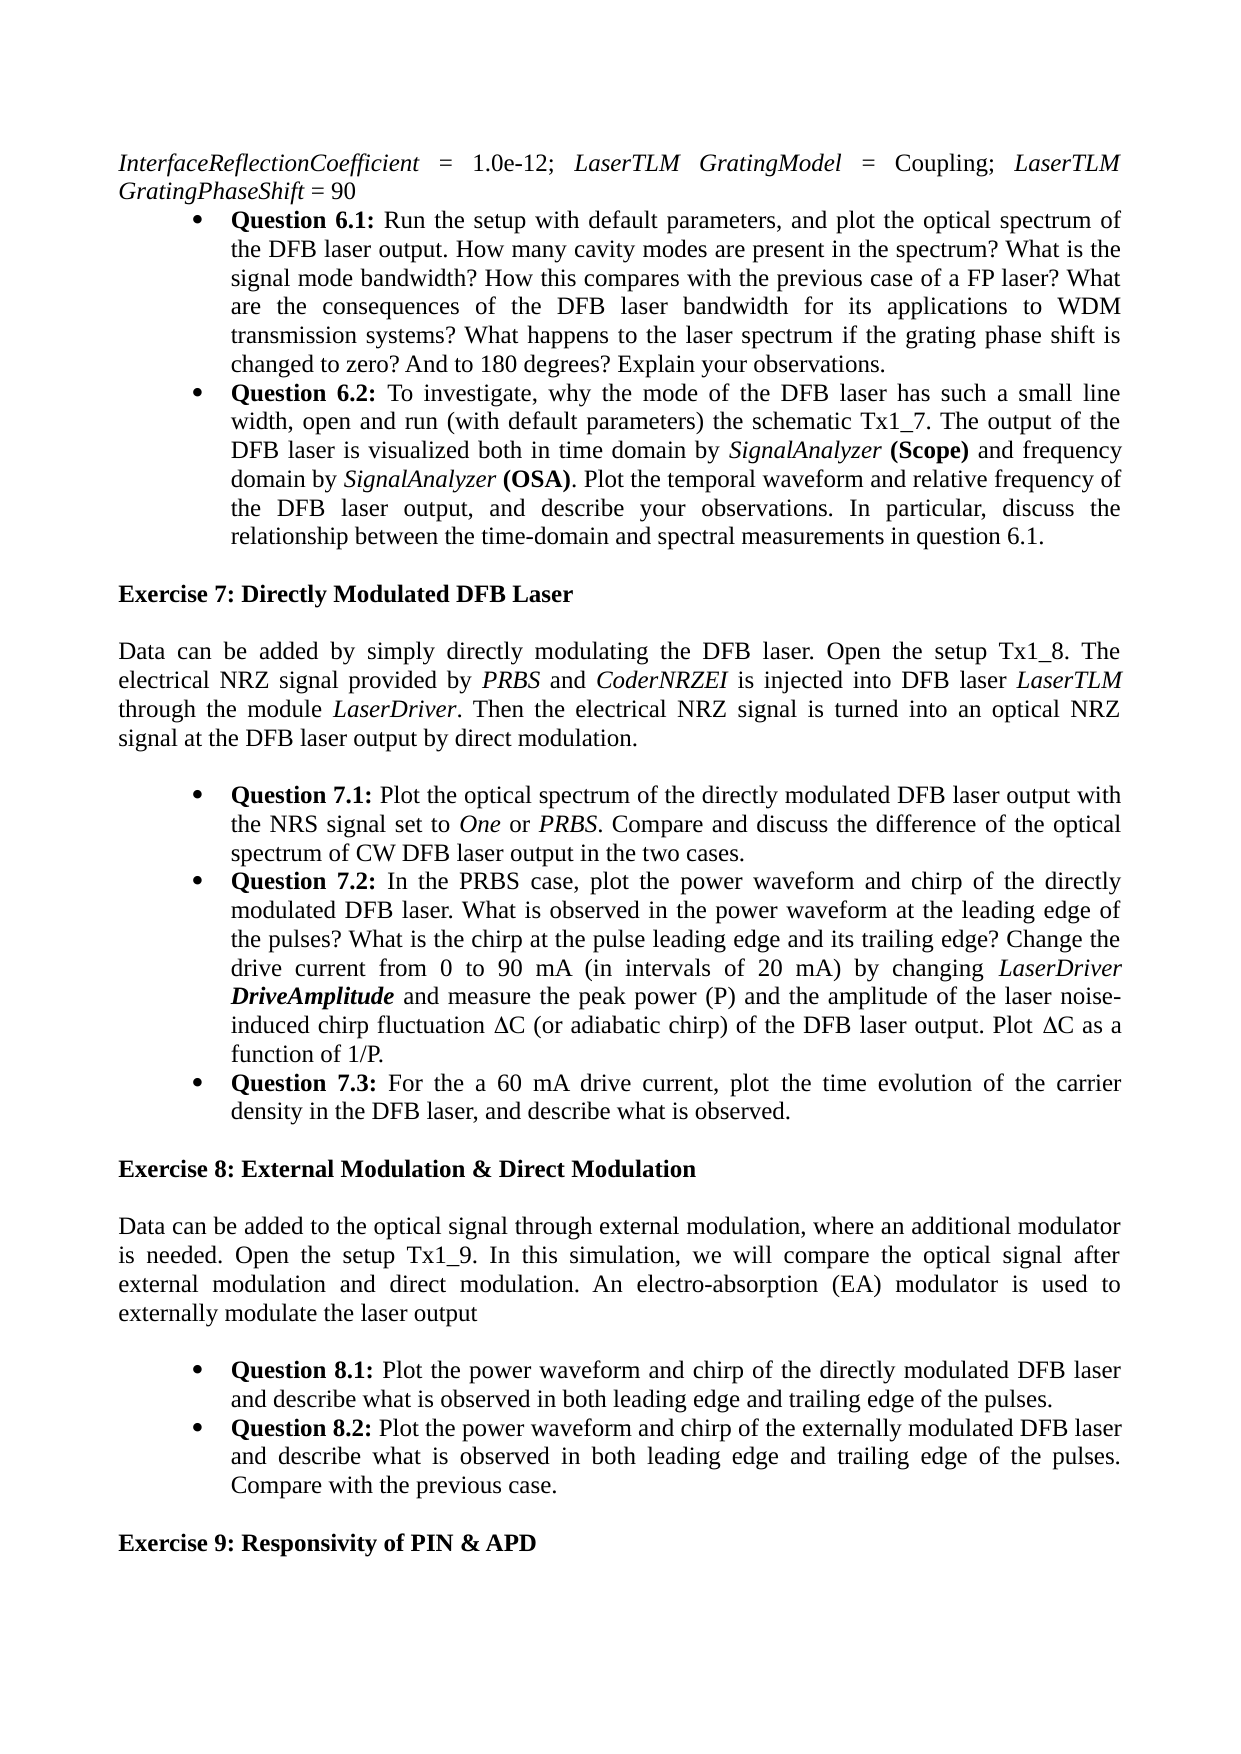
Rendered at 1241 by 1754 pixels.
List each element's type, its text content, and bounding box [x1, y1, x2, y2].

list Question 7.2: In the PRBS case, plot the power waveform and chirp of the directly modulated DFB laser. What is observed in the power waveform at the leading edge of the pulses? What is the chirp at the pulse leading edge and its trailing edge? Change the drive current from 0 to 90 mA (in intervals of 20 mA) by changing LaserDriver DriveAmplitude and measure the peak power (P) and the amplitude of the laser noise-induced chirp fluctuation C (or adiabatic chirp) of the DFB laser output. Plot C as a function of 1/P. [193, 866, 1122, 1068]
text Exercise 7: Directly Modulated DFB Laser [118, 579, 1122, 608]
text Data can be added by simply directly modulating the DFB laser. Open the setup Tx1_8. The electrical NRZ signal provided by PRBS and CoderNRZEI is injected into DFB laser LaserTLM through the module LaserDriver. Then the electrical NRZ signal is turned into an optical NRZ signal at the DFB laser output by direct modulation. [118, 636, 1122, 751]
text Exercise 8: External Modulation & Direct Modulation [118, 1154, 1122, 1183]
list Question 7.3: For the a 60 mA drive current, plot the time evolution of the carrier density in the DFB laser, and describe what is observed. [193, 1068, 1122, 1125]
list Question 6.1: Run the setup with default parameters, and plot the optical spectrum of the DFB laser output. How many cavity modes are present in the spectrum? What is the signal mode bandwidth? How this compares with the previous case of a FP laser? What are the consequences of the DFB laser bandwidth for its applications to WDM transmission systems? What happens to the laser spectrum if the grating phase shift is changed to zero? And to 180 degrees? Explain your observations. [193, 205, 1122, 378]
list Question 8.1: Plot the power waveform and chirp of the directly modulated DFB laser and describe what is observed in both leading edge and trailing edge of the pulses. [193, 1355, 1122, 1413]
list Question 8.2: Plot the power waveform and chirp of the externally modulated DFB laser and describe what is observed in both leading edge and trailing edge of the pulses. Compare with the previous case. [193, 1413, 1122, 1499]
text InterfaceReflectionCoefficient = 1.0e-12; LaserTLM GratingModel = Coupling; LaserTLM GratingPhaseShift = 90 [118, 148, 1122, 205]
text Exercise 9: Responsivity of PIN & APD [118, 1528, 1122, 1556]
text Data can be added to the optical signal through external modulation, where an additional modulator is needed. Open the setup Tx1_9. In this simulation, we will compare the optical signal after external modulation and direct modulation. An electro-absorption (EA) modulator is used to externally modulate the laser output [118, 1211, 1122, 1326]
list Question 6.2: To investigate, why the mode of the DFB laser has such a small line width, open and run (with default parameters) the schematic Tx1_7. The output of the DFB laser is visualized both in time domain by SignalAnalyzer (Scope) and frequency domain by SignalAnalyzer (OSA). Plot the temporal waveform and relative frequency of the DFB laser output, and describe your observations. In particular, discuss the relationship between the time-domain and spectral measurements in question 6.1. [193, 378, 1122, 550]
list Question 7.1: Plot the optical spectrum of the directly modulated DFB laser output with the NRS signal set to One or PRBS. Compare and discuss the difference of the optical spectrum of CW DFB laser output in the two cases. [193, 780, 1122, 866]
